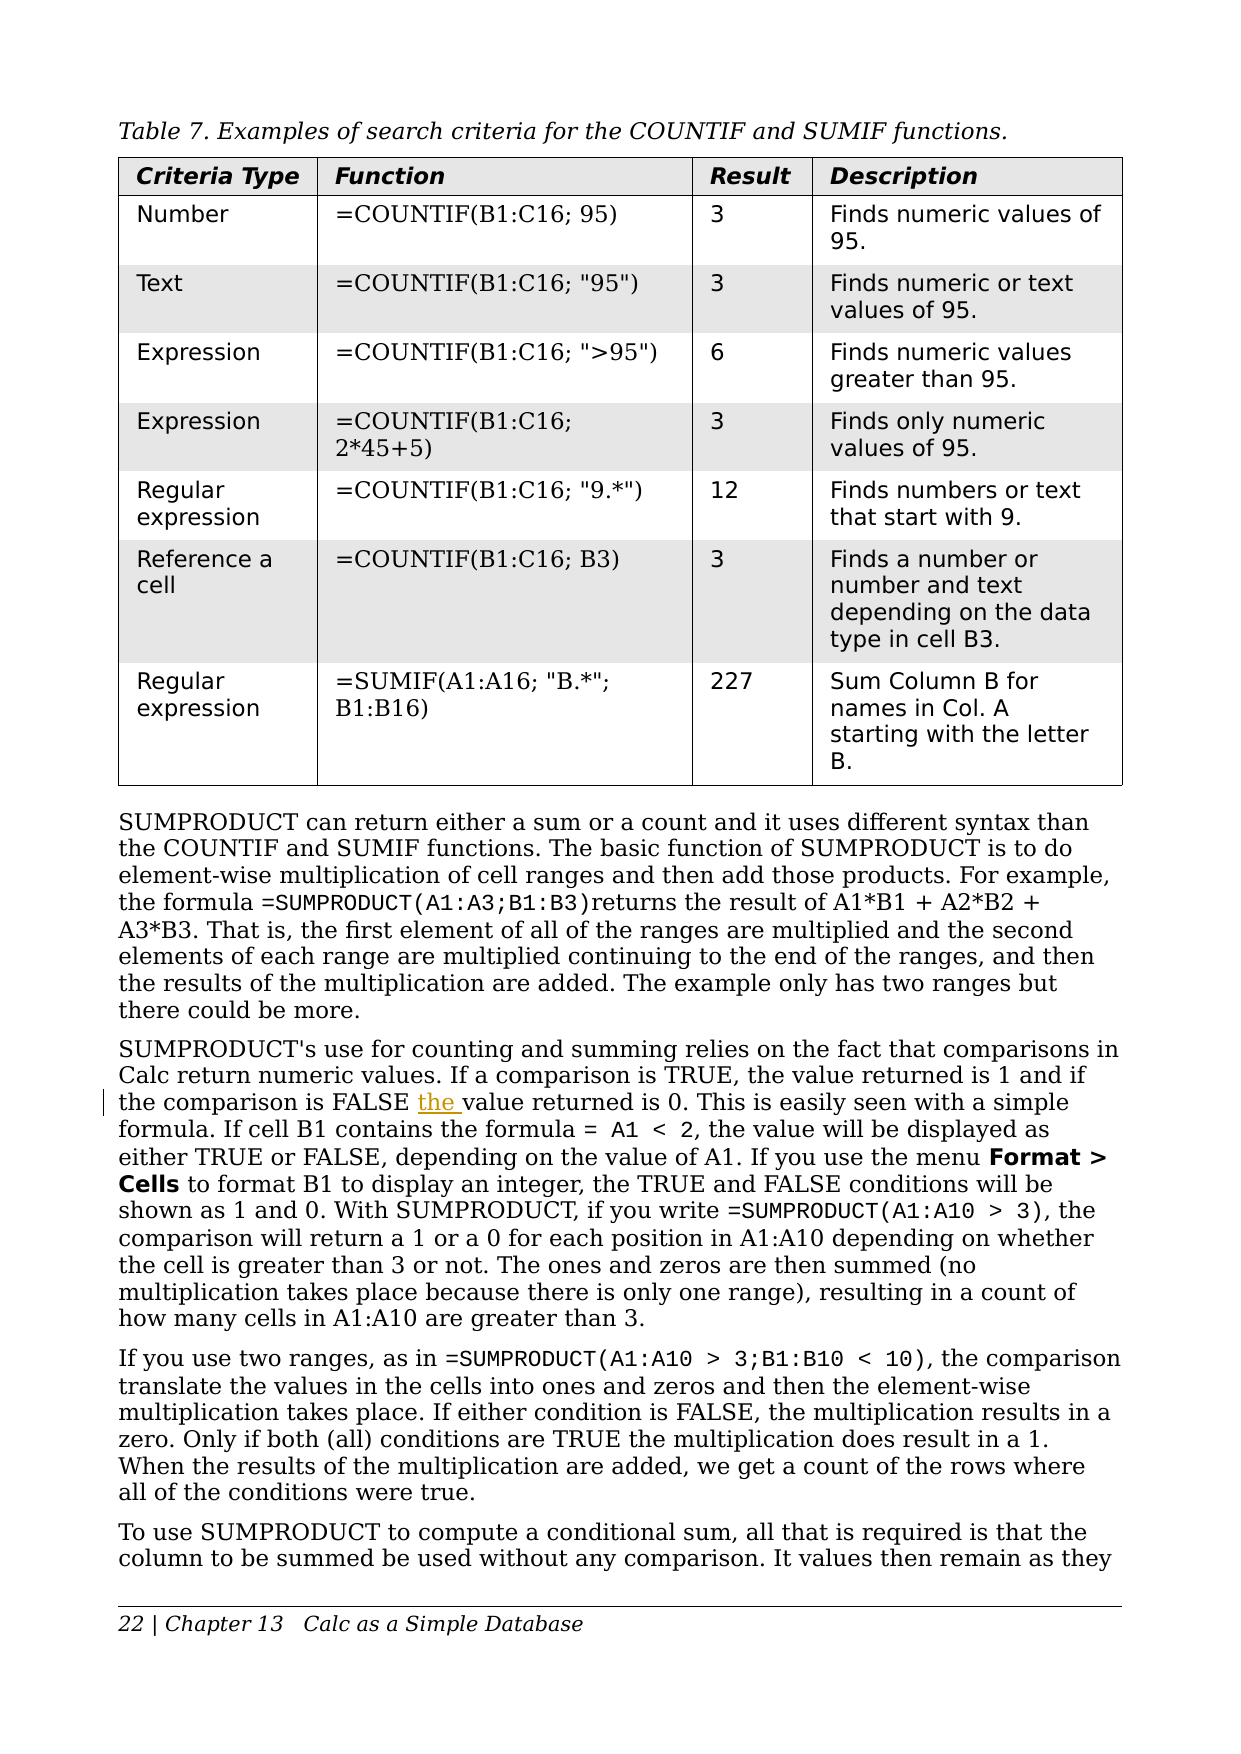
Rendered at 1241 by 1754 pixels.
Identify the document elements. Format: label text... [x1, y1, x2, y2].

table_cell Finds only numeric values of 95. [813, 403, 1122, 471]
text SUMPRODUCT can return either a sum or a count and it uses different syntax than the COUNTIF and SUMIF functions. The basic function of SUMPRODUCT is to do element-wise multiplication of cell ranges and then add those products. For example, the formula =SUMPRODUCT(A1:A3;B1:B3)returns the result of A1*B1 + A2*B2 + A3*B3. That is, the first element of all of the ranges are multiplied and the second elements of each range are multiplied continuing to the end of the ranges, and then the results of the multiplication are added. The example only has two ranges but there could be more. [118, 809, 1122, 1023]
table_cell 3 [693, 196, 812, 264]
table_cell Reference a cell [119, 540, 317, 663]
table_cell 3 [693, 403, 812, 471]
table_cell Finds numeric values greater than 95. [813, 334, 1122, 402]
text SUMPRODUCT's use for counting and summing relies on the fact that comparisons in Calc return numeric values. If a comparison is TRUE, the value returned is 1 and if the comparison is FALSE the value returned is 0. This is easily seen with a simple formula. If cell B1 contains the formula = A1 < 2, the value will be displayed as either TRUE or FALSE, depending on the value of A1. If you use the menu Format > Cells to format B1 to display an integer, the TRUE and FALSE conditions will be shown as 1 and 0. With SUMPRODUCT, if you write =SUMPRODUCT(A1:A10 > 3), the comparison will return a 1 or a 0 for each position in A1:A10 depending on whether the cell is greater than 3 or not. The ones and zeros are then summed (no multiplication takes place because there is only one range), resulting in a count of how many cells in A1:A10 are greater than 3. [118, 1036, 1122, 1332]
table_header Function [318, 158, 692, 195]
table_cell Finds numeric or text values of 95. [813, 265, 1122, 333]
table_header Description [813, 158, 1122, 195]
table_cell Finds numbers or text that start with 9. [813, 471, 1122, 540]
table_cell 3 [693, 265, 812, 333]
table_cell Finds a number or number and text depending on the data type in cell B3. [813, 540, 1122, 663]
table_cell =COUNTIF(B1:C16; "95") [318, 265, 692, 333]
table_cell =COUNTIF(B1:C16; 2*45+5) [318, 403, 692, 471]
table_cell Regular expression [119, 471, 317, 540]
table_header Criteria Type [119, 158, 317, 195]
table_cell 12 [693, 471, 812, 540]
table_cell =COUNTIF(B1:C16; B3) [318, 540, 692, 663]
table_header Result [693, 158, 812, 195]
text Table 7. Examples of search criteria for the COUNTIF and SUMIF functions. [118, 118, 1122, 145]
table_cell Sum Column B for names in Col. A starting with the letter B. [813, 663, 1122, 785]
table_cell 3 [693, 540, 812, 663]
table_cell 6 [693, 334, 812, 402]
table_cell 227 [693, 663, 812, 785]
text To use SUMPRODUCT to compute a conditional sum, all that is required is that the column to be summed be used without any comparison. It values then remain as they [118, 1519, 1122, 1572]
text If you use two ranges, as in =SUMPRODUCT(A1:A10 > 3;B1:B10 < 10), the comparison translate the values in the cells into ones and zeros and then the element-wise multiplication takes place. If either condition is FALSE, the multiplication results in a zero. Only if both (all) conditions are TRUE the multiplication does result in a 1. When the results of the multiplication are added, we get a count of the rows where all of the conditions were true. [118, 1345, 1122, 1506]
table_cell Expression [119, 403, 317, 471]
table_cell =SUMIF(A1:A16; "B.*"; B1:B16) [318, 663, 692, 785]
table_cell Regular expression [119, 663, 317, 785]
table_cell Expression [119, 334, 317, 402]
table_cell =COUNTIF(B1:C16; ">95") [318, 334, 692, 402]
table_cell Finds numeric values of 95. [813, 196, 1122, 264]
table_cell =COUNTIF(B1:C16; 95) [318, 196, 692, 264]
table_cell Text [119, 265, 317, 333]
table_cell =COUNTIF(B1:C16; "9.*") [318, 471, 692, 540]
table_cell Number [119, 196, 317, 264]
